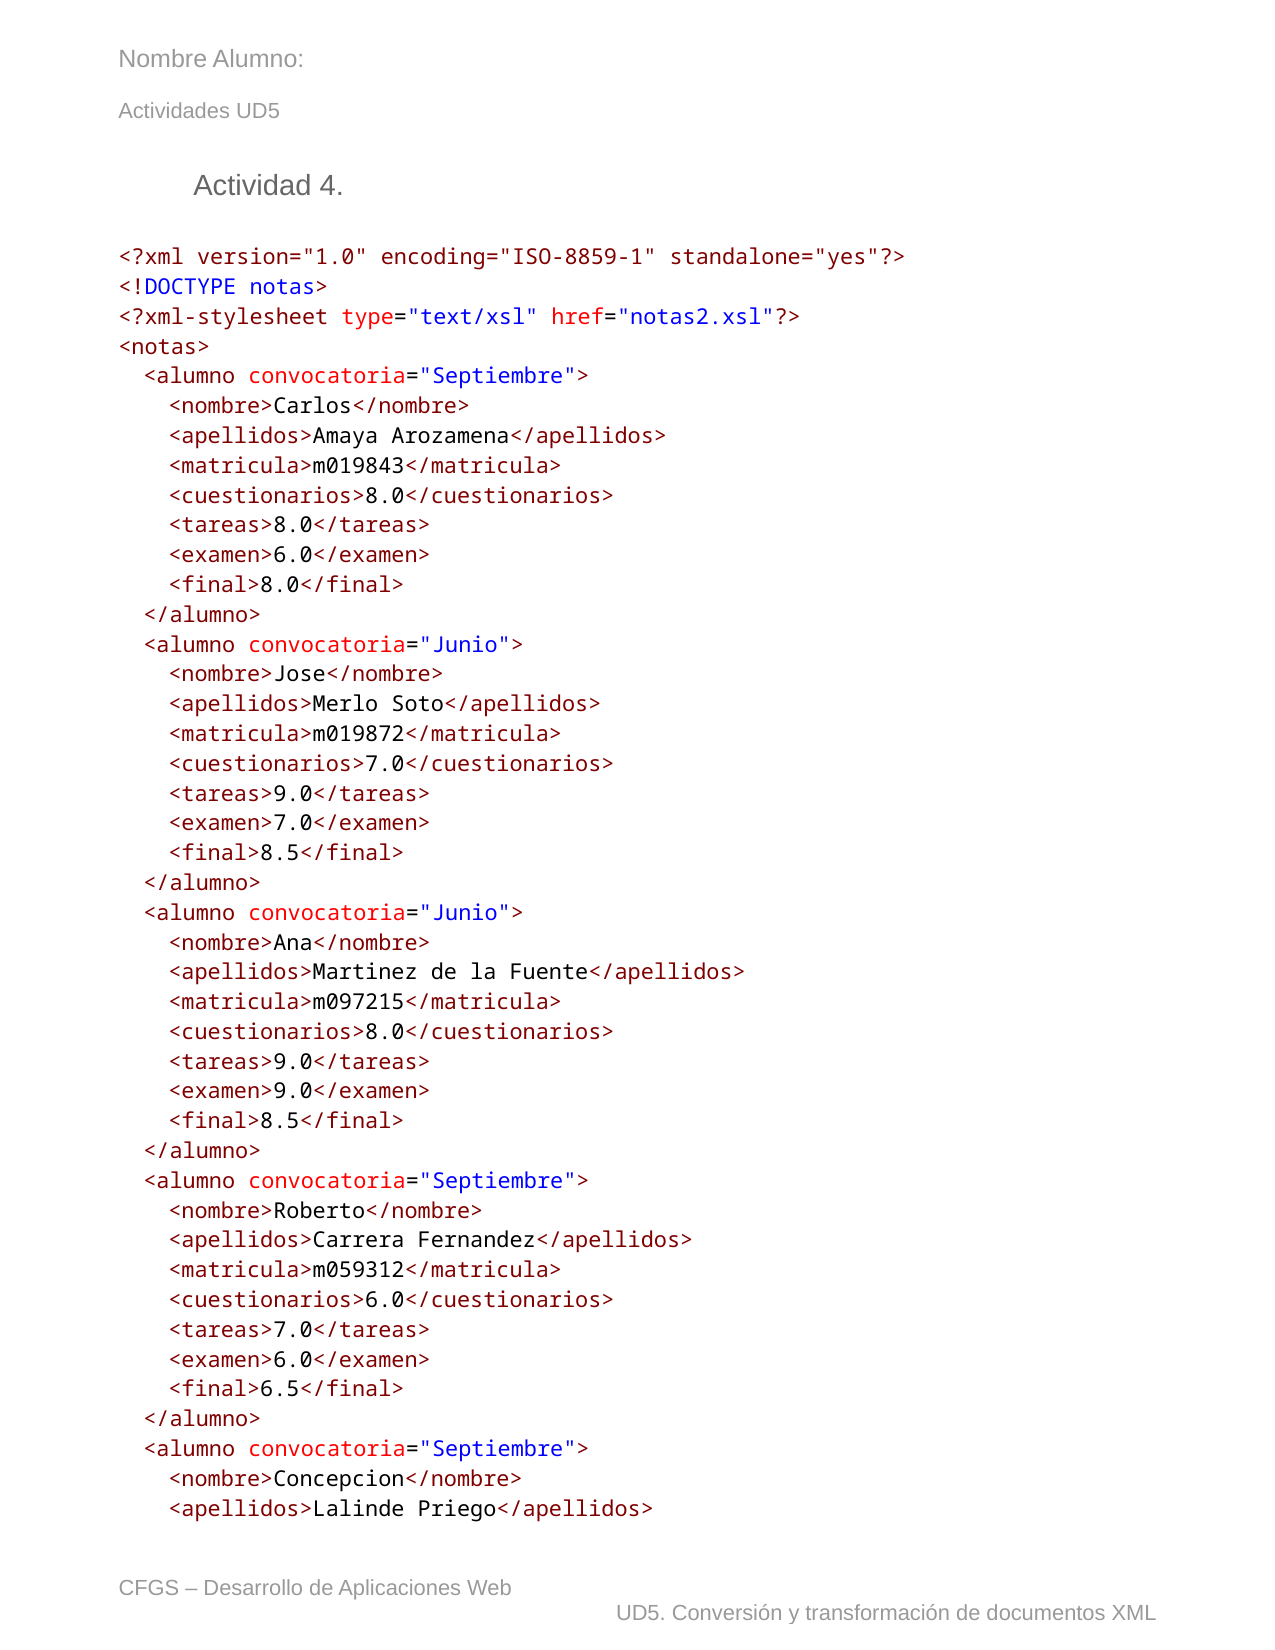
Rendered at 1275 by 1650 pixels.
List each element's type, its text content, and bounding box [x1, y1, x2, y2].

text <cuestionarios>8.0</cuestionarios> [118, 479, 1157, 509]
text <cuestionarios>6.0</cuestionarios> [118, 1284, 1157, 1314]
text <examen>6.0</examen> [118, 539, 1157, 569]
text <alumno convocatoria="Junio"> [118, 897, 1157, 926]
text <cuestionarios>7.0</cuestionarios> [118, 748, 1157, 777]
text <nombre>Concepcion</nombre> [118, 1463, 1157, 1492]
text <apellidos>Merlo Soto</apellidos> [118, 688, 1157, 718]
text <final>8.0</final> [118, 569, 1157, 599]
text <examen>7.0</examen> [118, 807, 1157, 837]
text <alumno convocatoria="Septiembre"> [118, 1165, 1157, 1194]
text <nombre>Ana</nombre> [118, 926, 1157, 956]
text <?xml-stylesheet type="text/xsl" href="notas2.xsl"?> [118, 301, 1157, 331]
text <final>8.5</final> [118, 1105, 1157, 1135]
text <alumno convocatoria="Junio"> [118, 628, 1157, 658]
text </alumno> [118, 867, 1157, 897]
text <apellidos>Carrera Fernandez</apellidos> [118, 1224, 1157, 1254]
text <tareas>8.0</tareas> [118, 509, 1157, 539]
text <examen>9.0</examen> [118, 1075, 1157, 1105]
text <nombre>Carlos</nombre> [118, 390, 1157, 420]
text <nombre>Jose</nombre> [118, 658, 1157, 688]
text <tareas>7.0</tareas> [118, 1314, 1157, 1343]
text <cuestionarios>8.0</cuestionarios> [118, 1016, 1157, 1046]
text <!DOCTYPE notas> [118, 271, 1157, 301]
text <alumno convocatoria="Septiembre"> [118, 1433, 1157, 1463]
subtitle <?xml version="1.0" encoding="ISO-8859-1" standalone="yes"?> [118, 241, 1157, 271]
text </alumno> [118, 1403, 1157, 1433]
text <matricula>m059312</matricula> [118, 1254, 1157, 1284]
text <tareas>9.0</tareas> [118, 777, 1157, 807]
text <matricula>m019843</matricula> [118, 450, 1157, 479]
text <notas> [118, 331, 1157, 360]
text <apellidos>Martinez de la Fuente</apellidos> [118, 956, 1157, 986]
text <tareas>9.0</tareas> [118, 1046, 1157, 1075]
text <nombre>Roberto</nombre> [118, 1194, 1157, 1224]
text </alumno> [118, 599, 1157, 628]
text <final>8.5</final> [118, 837, 1157, 867]
text </alumno> [118, 1135, 1157, 1165]
text <apellidos>Amaya Arozamena</apellidos> [118, 420, 1157, 450]
text <examen>6.0</examen> [118, 1343, 1157, 1373]
subtitle Actividad 4. [193, 167, 1157, 201]
text <final>6.5</final> [118, 1373, 1157, 1403]
text <matricula>m019872</matricula> [118, 718, 1157, 748]
text <matricula>m097215</matricula> [118, 986, 1157, 1016]
text <apellidos>Lalinde Priego</apellidos> [118, 1492, 1157, 1522]
text <alumno convocatoria="Septiembre"> [118, 360, 1157, 390]
